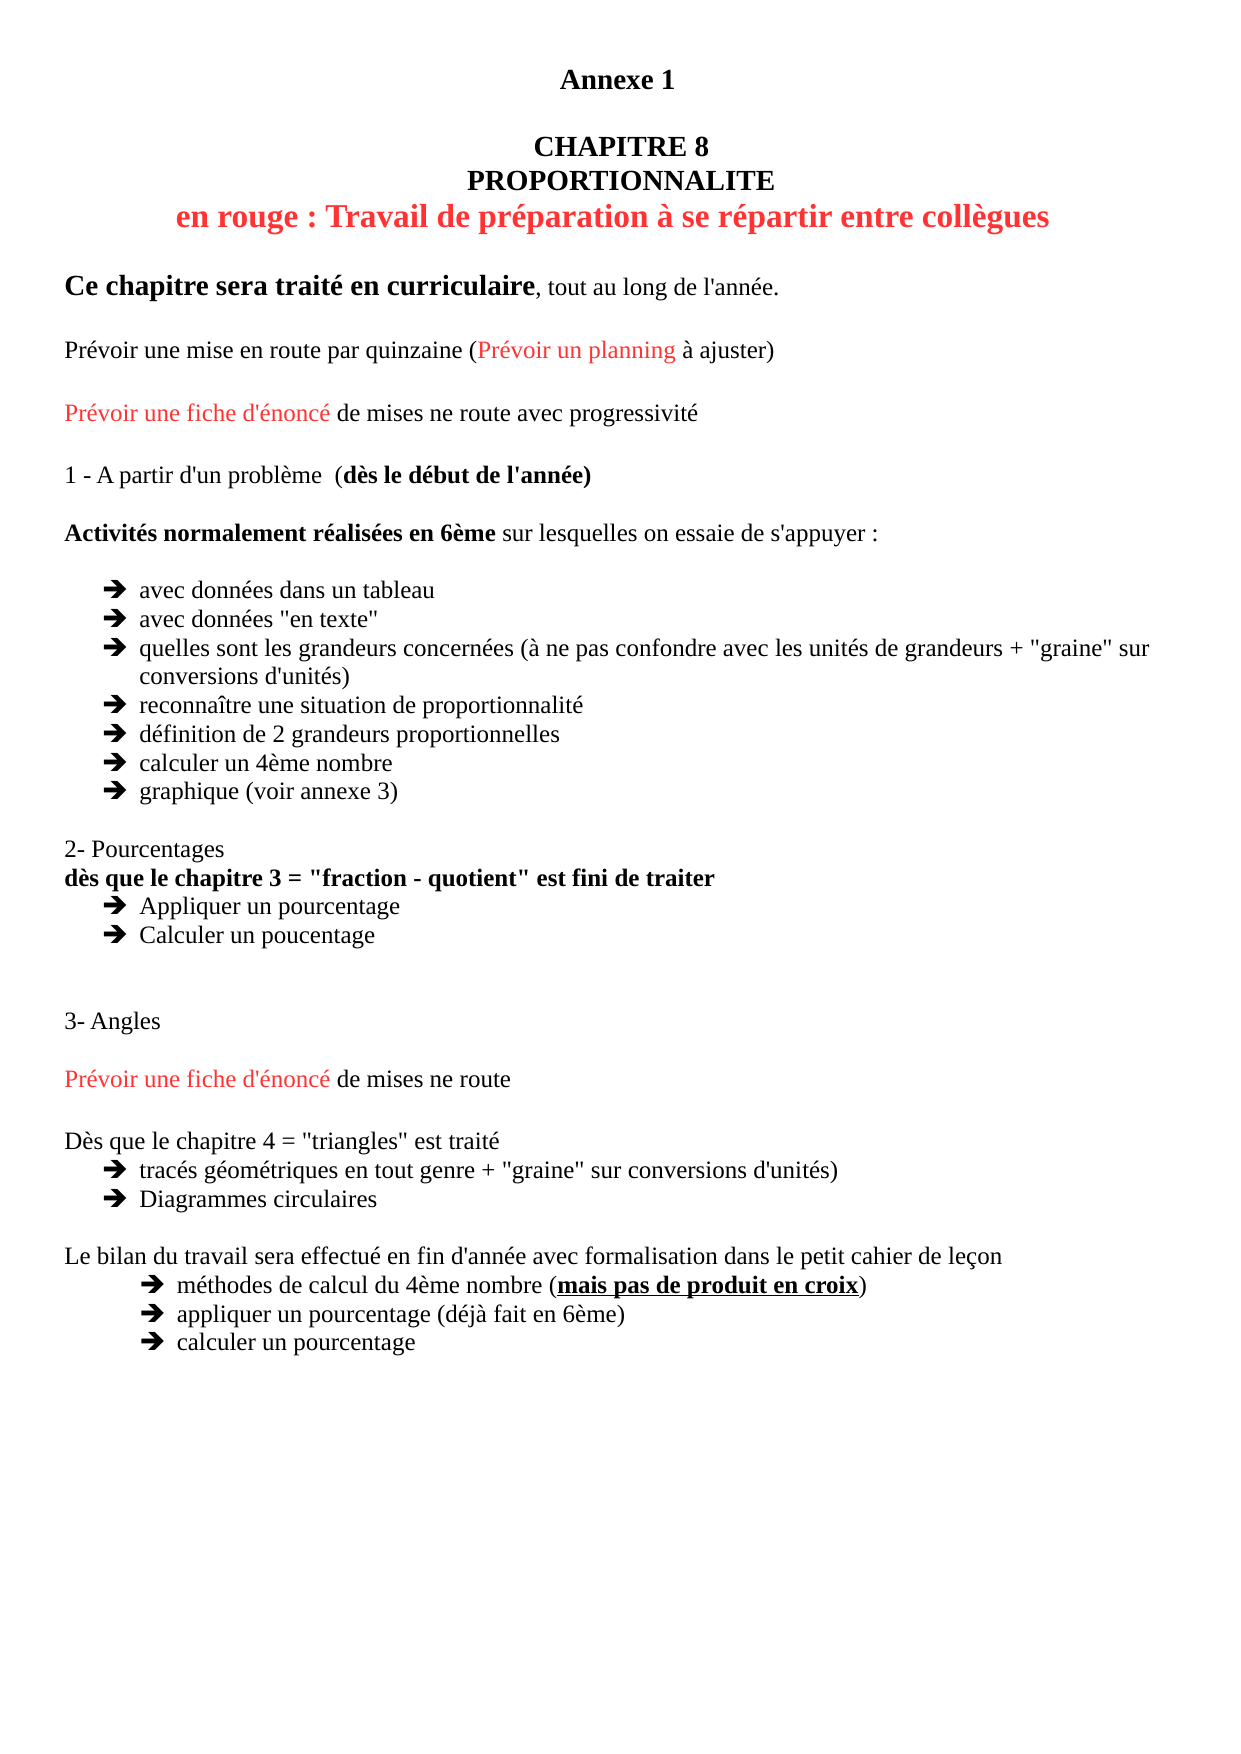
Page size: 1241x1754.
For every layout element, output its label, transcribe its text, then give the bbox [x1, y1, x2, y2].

text Dès que le chapitre 4 = "triangles" est traité [64, 1126, 1178, 1155]
text Prévoir une fiche d'énoncé de mises ne route [64, 1064, 1178, 1093]
list avec données dans un tableau [102, 575, 1178, 604]
list calculer un pourcentage [139, 1327, 1178, 1356]
text Ce chapitre sera traité en curriculaire, tout au long de l'année. [64, 268, 1178, 302]
text 1 - A partir d'un problème (dès le début de l'année) [64, 460, 1178, 489]
list quelles sont les grandeurs concernées (à ne pas confondre avec les unités de grandeurs + "graine" sur conversions d'unités) [102, 633, 1178, 690]
text PROPORTIONNALITE [64, 163, 1178, 197]
text 2- Pourcentages [64, 834, 1178, 863]
list avec données "en texte" [102, 604, 1178, 633]
text Annexe 1 [64, 62, 1178, 96]
list Calculer un poucentage [102, 920, 1178, 949]
list définition de 2 grandeurs proportionnelles [102, 719, 1178, 748]
text dès que le chapitre 3 = "fraction - quotient" est fini de traiter [64, 863, 1178, 891]
text en rouge : Travail de préparation à se répartir entre collègues [64, 197, 1178, 235]
text CHAPITRE 8 [64, 129, 1178, 163]
list Appliquer un pourcentage [102, 891, 1178, 920]
list méthodes de calcul du 4ème nombre (mais pas de produit en croix) [139, 1270, 1178, 1299]
text Prévoir une fiche d'énoncé de mises ne route avec progressivité [64, 398, 1178, 427]
list reconnaître une situation de proportionnalité [102, 690, 1178, 719]
list tracés géométriques en tout genre + "graine" sur conversions d'unités) [102, 1155, 1178, 1184]
list graphique (voir annexe 3) [102, 776, 1178, 805]
list Diagrammes circulaires [102, 1184, 1178, 1212]
text Prévoir une mise en route par quinzaine (Prévoir un planning à ajuster) [64, 336, 1178, 364]
list calculer un 4ème nombre [102, 748, 1178, 776]
text 3- Angles [64, 1006, 1178, 1035]
text Activités normalement réalisées en 6ème sur lesquelles on essaie de s'appuyer : [64, 518, 1178, 546]
text Le bilan du travail sera effectué en fin d'année avec formalisation dans le petit cahier de leçon [64, 1241, 1178, 1270]
list appliquer un pourcentage (déjà fait en 6ème) [139, 1299, 1178, 1327]
